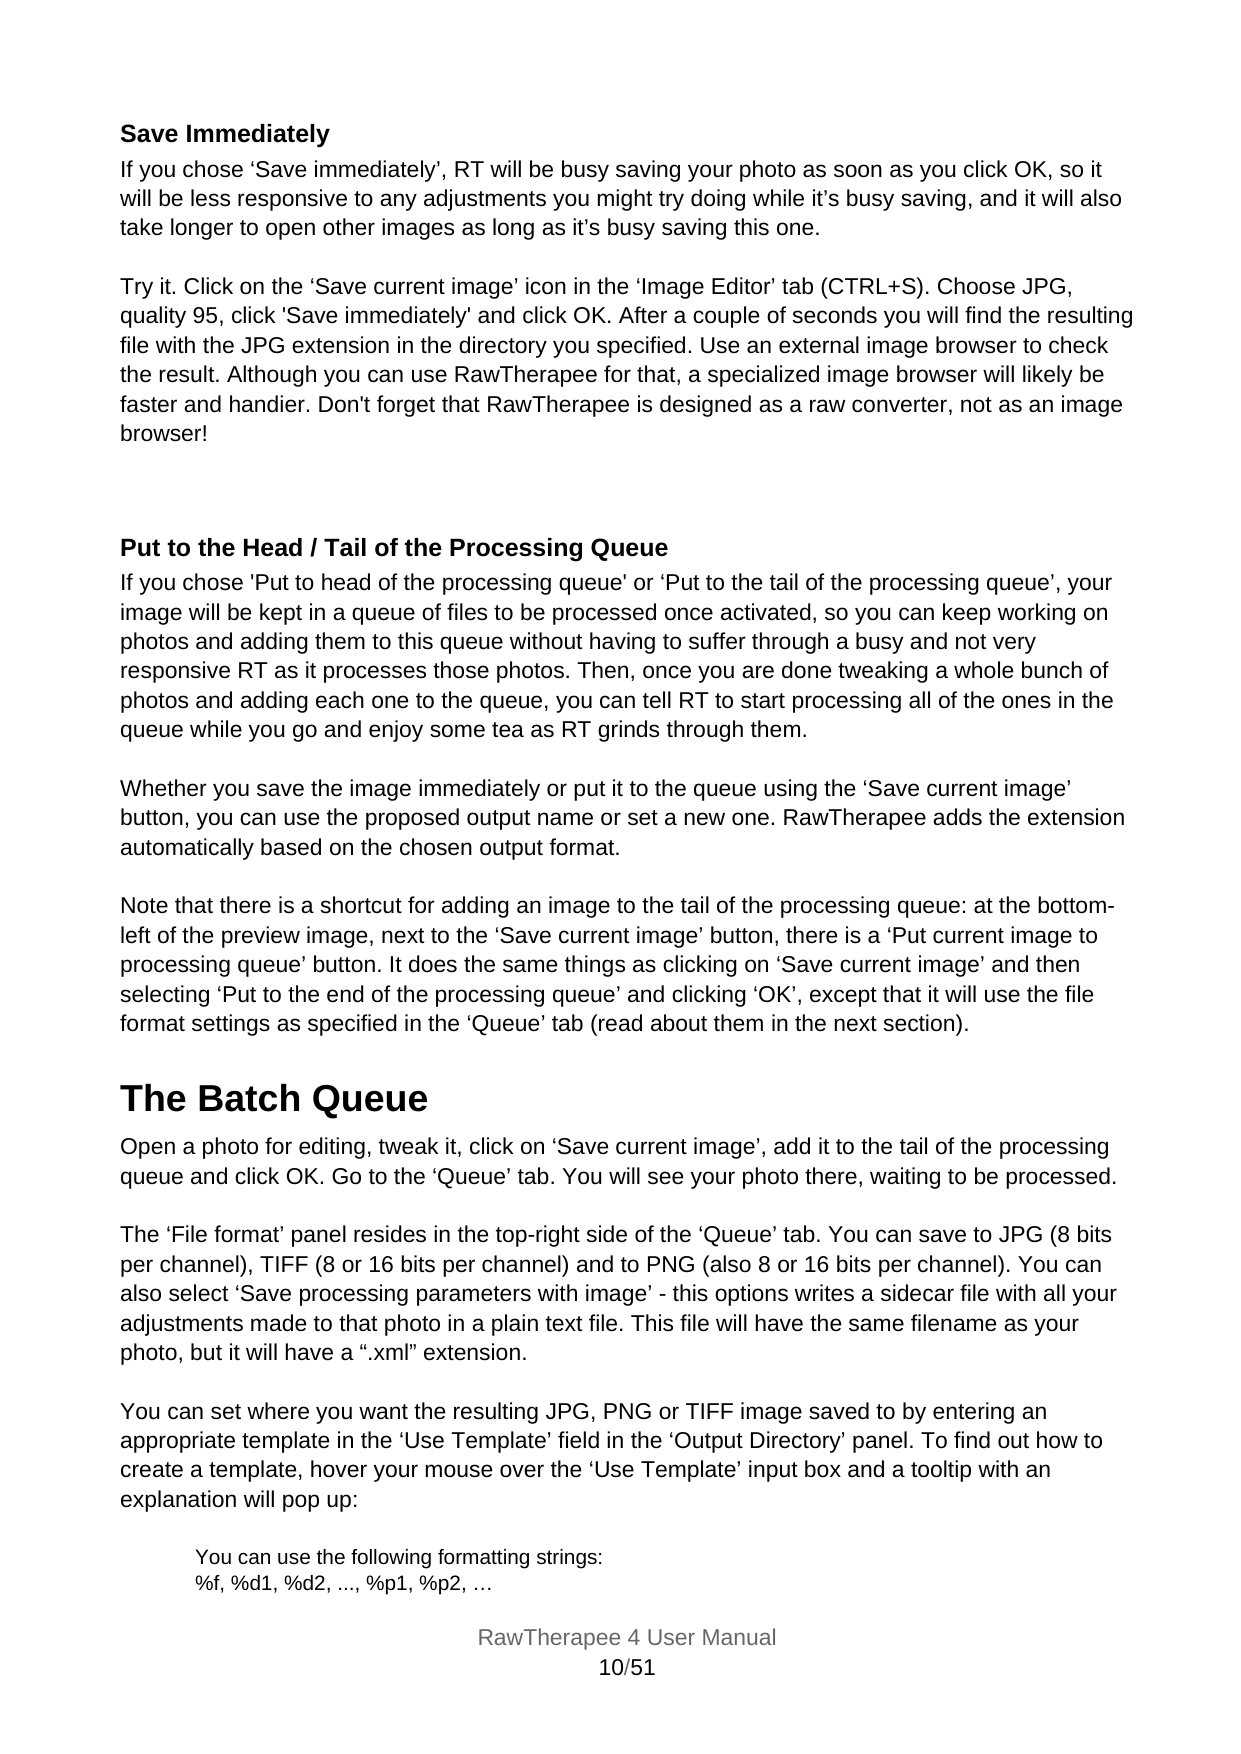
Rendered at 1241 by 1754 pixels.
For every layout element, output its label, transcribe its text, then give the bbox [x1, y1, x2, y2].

text If you chose 'Put to head of the processing queue' or ‘Put to the tail of the processing queue’, your image will be kept in a queue of files to be processed once activated, so you can keep working on photos and adding them to this queue without having to suffer through a busy and not very responsive RT as it processes those photos. Then, once you are done tweaking a whole bunch of photos and adding each one to the queue, you can tell RT to start processing all of the ones in the queue while you go and enjoy some tea as RT grinds through them. [120, 570, 1134, 742]
subtitle Put to the Head / Tail of the Processing Queue [120, 534, 1134, 562]
text Open a photo for editing, tweak it, click on ‘Save current image’, add it to the tail of the processing queue and click OK. Go to the ‘Queue’ tab. You will see your photo there, waiting to be processed. [120, 1134, 1134, 1189]
text Try it. Click on the ‘Save current image’ icon in the ‘Image Editor’ tab (CTRL+S). Choose JPG, quality 95, click 'Save immediately' and click OK. After a couple of seconds you will find the resulting file with the JPG extension in the directory you specified. Use an external image browser to check the result. Although you can use RawTherapee for that, a specialized image browser will likely be faster and handier. Don't forget that RawTherapee is designed as a raw converter, not as an image browser! [120, 274, 1134, 446]
text The ‘File format’ panel resides in the top-right side of the ‘Queue’ tab. You can save to JPG (8 bits per channel), TIFF (8 or 16 bits per channel) and to PNG (also 8 or 16 bits per channel). You can also select ‘Save processing parameters with image’ - this options writes a sidecar file with all your adjustments made to that photo in a plain text file. This file will have the same filename as your photo, but it will have a “.xml” extension. [120, 1222, 1134, 1365]
text Note that there is a shortcut for adding an image to the tail of the processing queue: at the bottom-left of the preview image, next to the ‘Save current image’ button, there is a ‘Put current image to processing queue’ button. It does the same things as clicking on ‘Save current image’ and then selecting ‘Put to the end of the processing queue’ and clicking ‘OK’, except that it will use the file format settings as specified in the ‘Queue’ tab (read about them in the next section). [120, 893, 1134, 1036]
text You can set where you want the resulting JPG, PNG or TIFF image saved to by entering an appropriate template in the ‘Use Template’ field in the ‘Output Directory’ panel. To find out how to create a template, hover your mouse over the ‘Use Template’ input box and a tooltip with an explanation will pop up: [120, 1398, 1134, 1512]
text Whether you save the image immediately or put it to the queue using the ‘Save current image’ button, you can use the proposed output name or set a new one. RawTherapee adds the extension automatically based on the chosen output format. [120, 776, 1134, 860]
text You can use the following formatting strings: [195, 1545, 1134, 1568]
subtitle Save Immediately [120, 120, 1134, 148]
text If you chose ‘Save immediately’, RT will be busy saving your photo as soon as you click OK, so it will be less responsive to any adjustments you might try doing while it’s busy saving, and it will also take longer to open other images as long as it’s busy saving this one. [120, 156, 1134, 241]
subtitle The Batch Queue [120, 1077, 1134, 1119]
text %f, %d1, %d2, ..., %p1, %p2, … [195, 1572, 1134, 1595]
